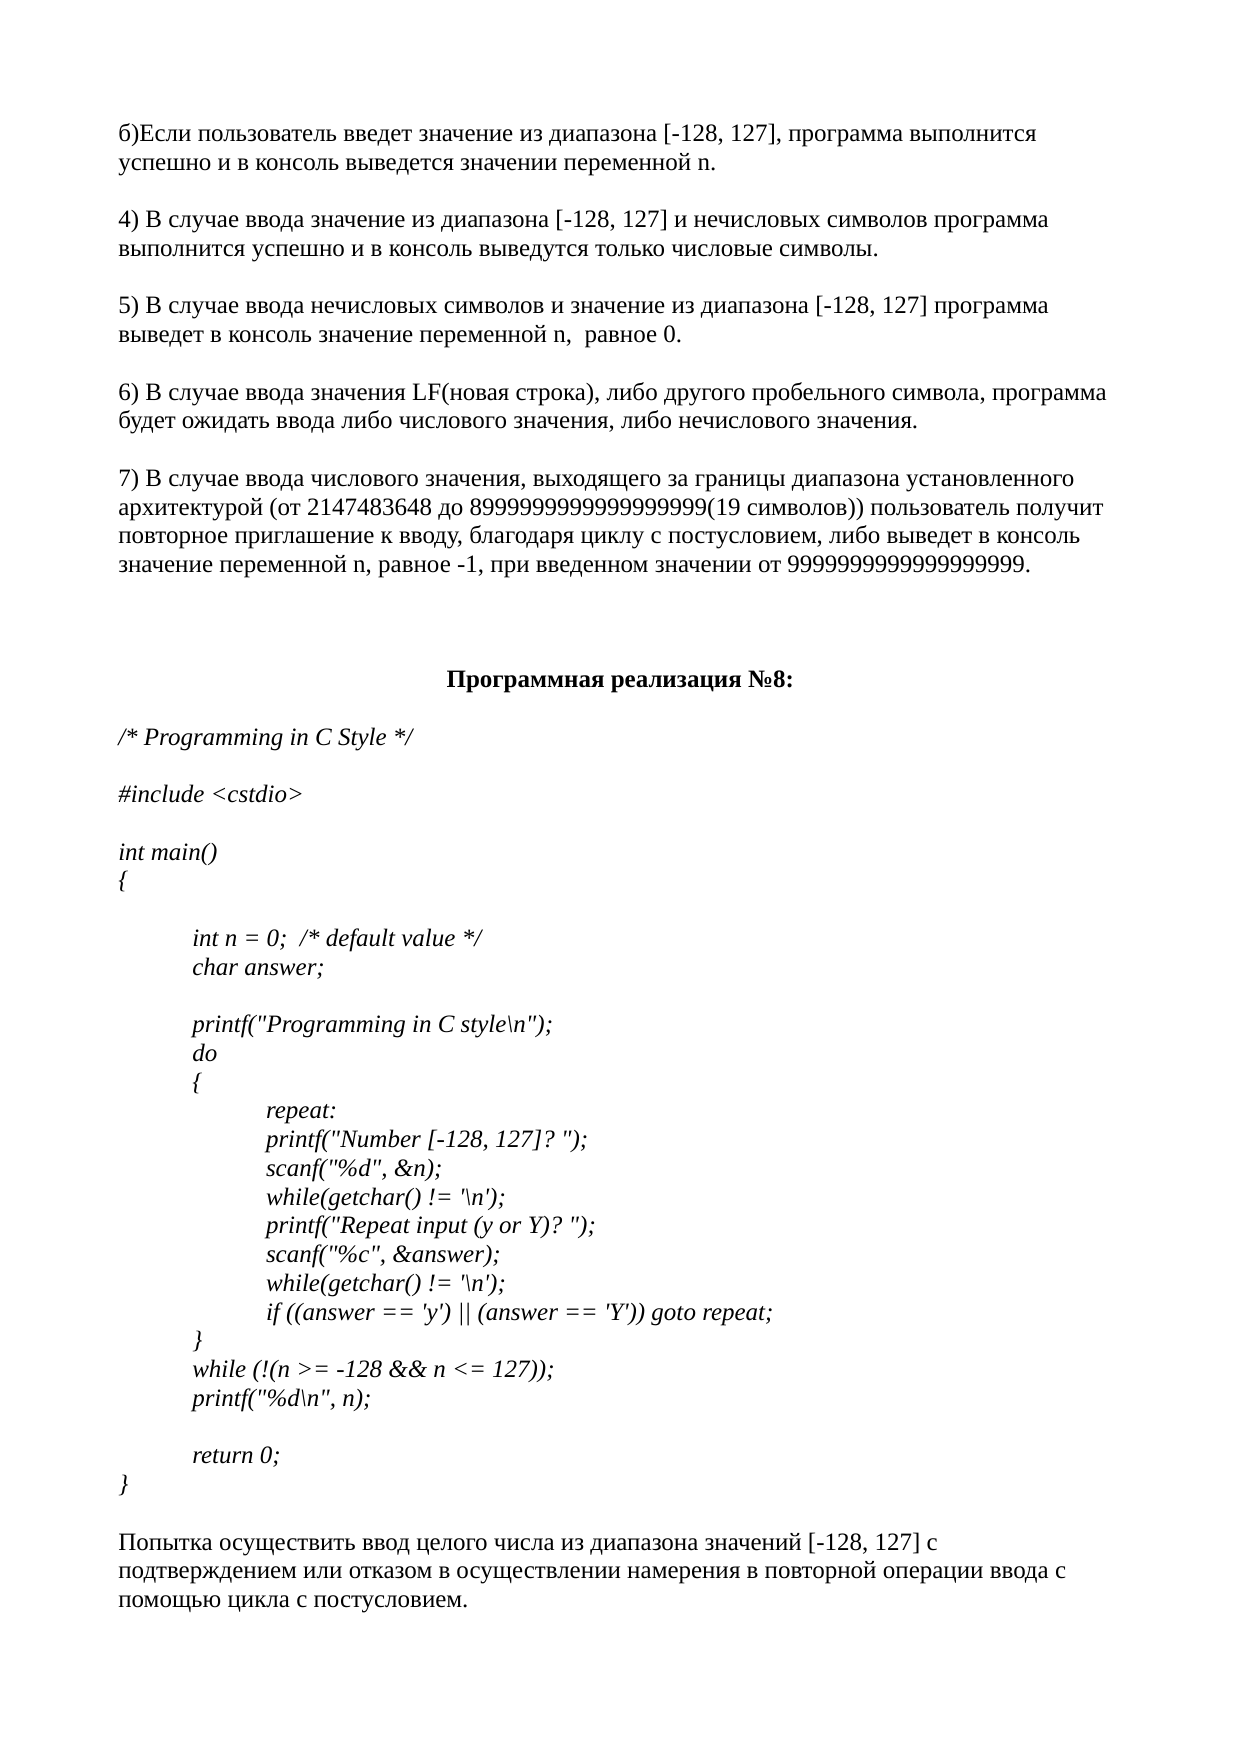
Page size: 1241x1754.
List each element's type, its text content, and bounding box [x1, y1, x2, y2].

text /* Programming in C Style */ [118, 722, 1122, 751]
text 6) В случае ввода значения LF(новая строка), либо другого пробельного символа, программа будет ожидать ввода либо числового значения, либо нечислового значения. [118, 377, 1122, 434]
text while(getchar() != '\n'); [118, 1268, 1122, 1297]
text scanf("%c", &answer); [118, 1239, 1122, 1268]
text return 0; [118, 1441, 1122, 1469]
text { [118, 866, 1122, 894]
text Попытка осуществить ввод целого числа из диапазона значений [-128, 127] с подтверждением или отказом в осуществлении намерения в повторной операции ввода с помощью цикла с постусловием. [118, 1527, 1122, 1613]
text printf("Number [-128, 127]? "); [118, 1124, 1122, 1153]
text do [118, 1038, 1122, 1067]
text printf("Repeat input (y or Y)? "); [118, 1211, 1122, 1239]
text #include <cstdio> [118, 779, 1122, 808]
text 7) В случае ввода числового значения, выходящего за границы диапазона установленного архитектурой (от 2147483648 до 8999999999999999999(19 символов)) пользователь получит повторное приглашение к вводу, благодаря циклу с постусловием, либо выведет в консоль значение переменной n, равное -1, при введенном значении от 9999999999999999999. [118, 463, 1122, 578]
text if ((answer == 'y') || (answer == 'Y')) goto repeat; [118, 1297, 1122, 1326]
text int main() [118, 837, 1122, 866]
text repeat: [118, 1096, 1122, 1124]
text int n = 0; /* default value */ [118, 923, 1122, 952]
text printf("%d\n", n); [118, 1383, 1122, 1412]
text { [118, 1067, 1122, 1096]
text 5) В случае ввода нечисловых символов и значение из диапазона [-128, 127] программа выведет в консоль значение переменной n, равное 0. [118, 291, 1122, 348]
text while (!(n >= -128 && n <= 127)); [118, 1354, 1122, 1383]
text 4) В случае ввода значение из диапазона [-128, 127] и нечисловых символов программа выполнится успешно и в консоль выведутся только числовые символы. [118, 204, 1122, 262]
text Программная реализация №8: [118, 664, 1122, 693]
text } [118, 1326, 1122, 1354]
text б)Если пользователь введет значение из диапазона [-128, 127], программа выполнится успешно и в консоль выведется значении переменной n. [118, 118, 1122, 176]
text char answer; [118, 952, 1122, 981]
text while(getchar() != '\n'); [118, 1182, 1122, 1211]
text } [118, 1469, 1122, 1498]
text printf("Programming in C style\n"); [118, 1009, 1122, 1038]
text scanf("%d", &n); [118, 1153, 1122, 1182]
